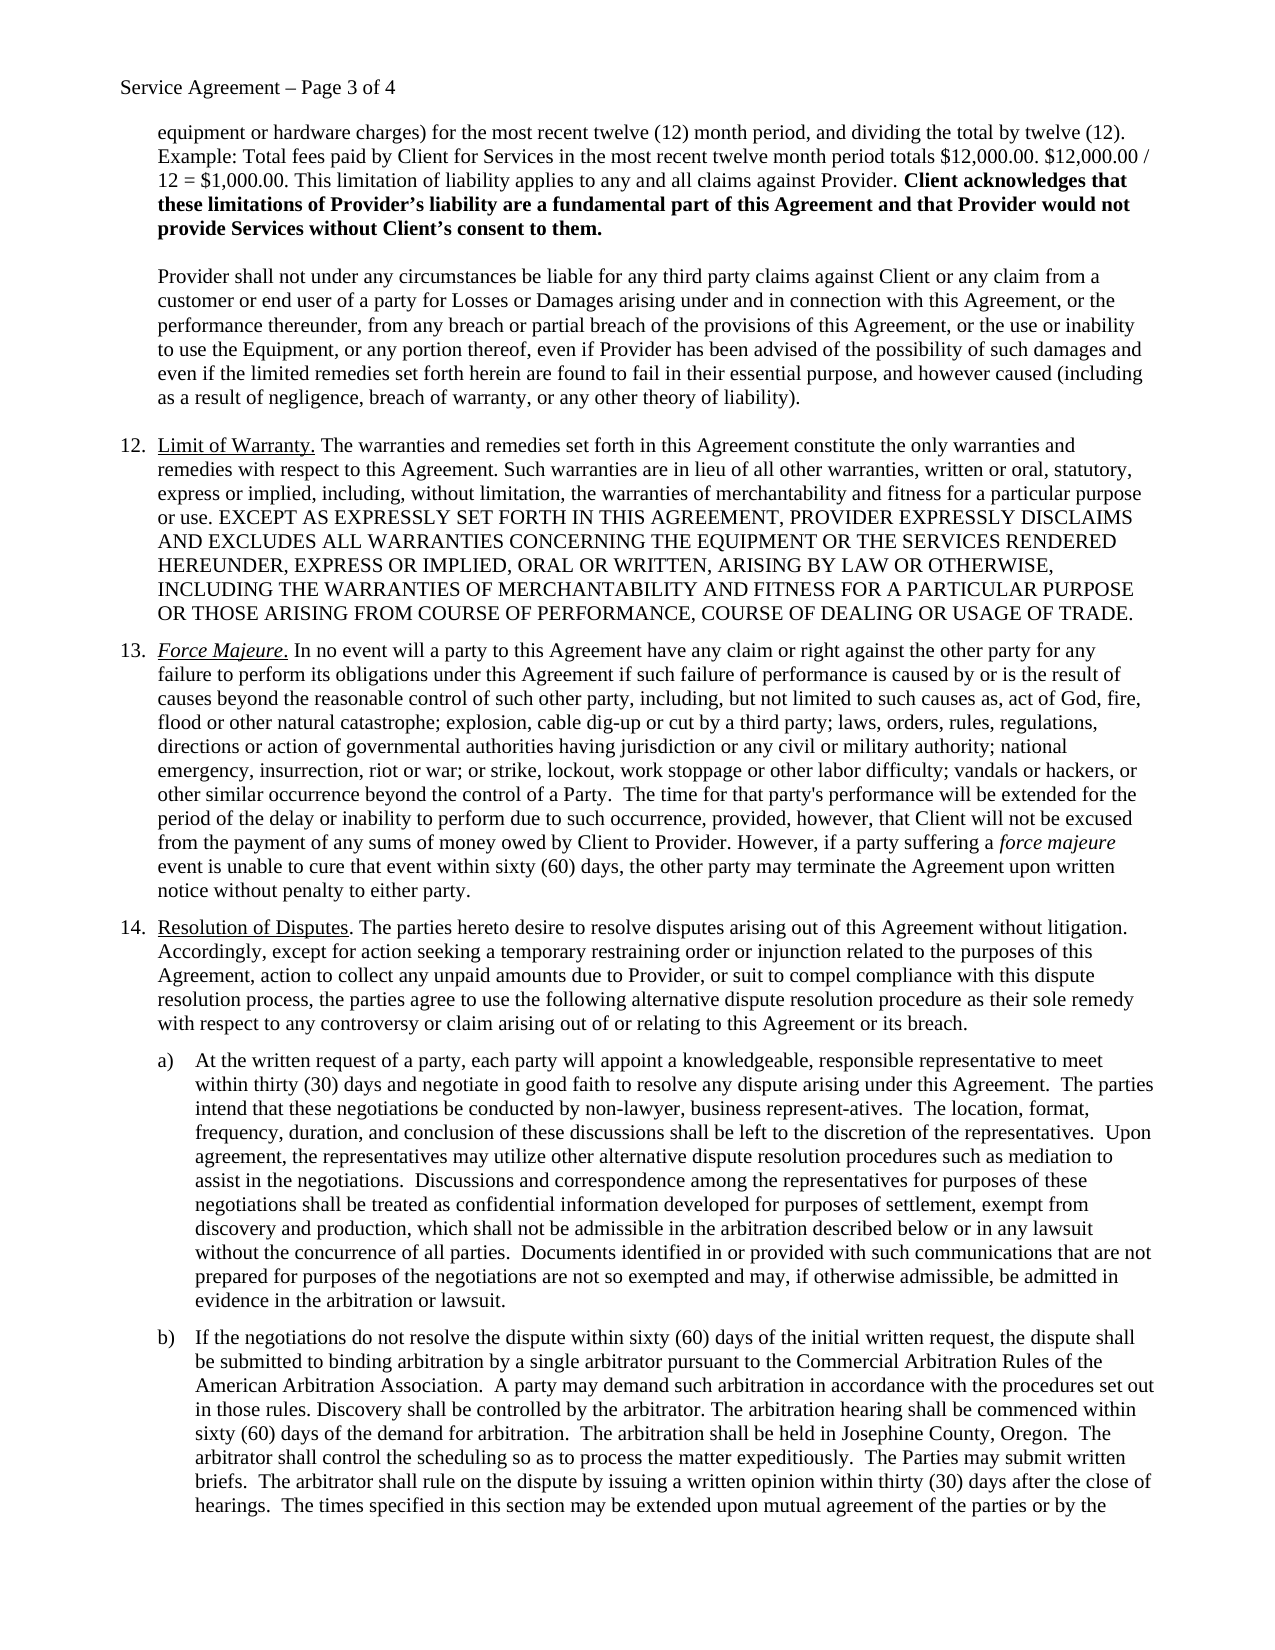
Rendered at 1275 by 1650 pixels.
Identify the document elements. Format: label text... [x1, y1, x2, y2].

list Force Majeure. In no event will a party to this Agreement have any claim or right against the other party for any failure to perform its obligations under this Agreement if such failure of performance is caused by or is the result of causes beyond the reasonable control of such other party, including, but not limited to such causes as, act of God, fire, flood or other natural catastrophe; explosion, cable dig-up or cut by a third party; laws, orders, rules, regulations, directions or action of governmental authorities having jurisdiction or any civil or military authority; national emergency, insurrection, riot or war; or strike, lockout, work stoppage or other labor difficulty; vandals or hackers, or other similar occurrence beyond the control of a Party. The time for that party's performance will be extended for the period of the delay or inability to perform due to such occurrence, provided, however, that Client will not be excused from the payment of any sums of money owed by Client to Provider. However, if a party suffering a force majeure event is unable to cure that event within sixty (60) days, the other party may terminate the Agreement upon written notice without penalty to either party. [120, 638, 1155, 902]
list Resolution of Disputes. The parties hereto desire to resolve disputes arising out of this Agreement without litigation. Accordingly, except for action seeking a temporary restraining order or injunction related to the purposes of this Agreement, action to collect any unpaid amounts due to Provider, or suit to compel compliance with this dispute resolution process, the parties agree to use the following alternative dispute resolution procedure as their sole remedy with respect to any controversy or claim arising out of or relating to this Agreement or its breach. [120, 915, 1155, 1035]
text a) At the written request of a party, each party will appoint a knowledgeable, responsible representative to meet within thirty (30) days and negotiate in good faith to resolve any dispute arising under this Agreement. The parties intend that these negotiations be conducted by non-lawyer, business represent-atives. The location, format, frequency, duration, and conclusion of these discussions shall be left to the discretion of the representatives. Upon agreement, the representatives may utilize other alternative dispute resolution procedures such as mediation to assist in the negotiations. Discussions and correspondence among the representatives for purposes of these negotiations shall be treated as confidential information developed for purposes of settlement, exempt from discovery and production, which shall not be admissible in the arbitration described below or in any lawsuit without the concurrence of all parties. Documents identified in or provided with such communications that are not prepared for purposes of the negotiations are not so exempted and may, if otherwise admissible, be admitted in evidence in the arbitration or lawsuit. [157, 1048, 1155, 1312]
text b) If the negotiations do not resolve the dispute within sixty (60) days of the initial written request, the dispute shall be submitted to binding arbitration by a single arbitrator pursuant to the Commercial Arbitration Rules of the American Arbitration Association. A party may demand such arbitration in accordance with the procedures set out in those rules. Discovery shall be controlled by the arbitrator. The arbitration hearing shall be commenced within sixty (60) days of the demand for arbitration. The arbitration shall be held in Josephine County, Oregon. The arbitrator shall control the scheduling so as to process the matter expeditiously. The Parties may submit written briefs. The arbitrator shall rule on the dispute by issuing a written opinion within thirty (30) days after the close of hearings. The times specified in this section may be extended upon mutual agreement of the parties or by the [120, 1325, 1155, 1517]
text equipment or hardware charges) for the most recent twelve (12) month period, and dividing the total by twelve (12). Example: Total fees paid by Client for Services in the most recent twelve month period totals $12,000.00. $12,000.00 / 12 = $1,000.00. This limitation of liability applies to any and all claims against Provider. Client acknowledges that these limitations of Provider’s liability are a fundamental part of this Agreement and that Provider would not provide Services without Client’s consent to them. [157, 120, 1155, 240]
text Provider shall not under any circumstances be liable for any third party claims against Client or any claim from a customer or end user of a party for Losses or Damages arising under and in connection with this Agreement, or the performance thereunder, from any breach or partial breach of the provisions of this Agreement, or the use or inability to use the Equipment, or any portion thereof, even if Provider has been advised of the possibility of such damages and even if the limited remedies set forth herein are found to fail in their essential purpose, and however caused (including as a result of negligence, breach of warranty, or any other theory of liability). [157, 264, 1155, 409]
list Limit of Warranty. The warranties and remedies set forth in this Agreement constitute the only warranties and remedies with respect to this Agreement. Such warranties are in lieu of all other warranties, written or oral, statutory, express or implied, including, without limitation, the warranties of merchantability and fitness for a particular purpose or use. EXCEPT AS EXPRESSLY SET FORTH IN THIS AGREEMENT, PROVIDER EXPRESSLY DISCLAIMS AND EXCLUDES ALL WARRANTIES CONCERNING THE EQUIPMENT OR THE SERVICES RENDERED HEREUNDER, EXPRESS OR IMPLIED, ORAL OR WRITTEN, ARISING BY LAW OR OTHERWISE, INCLUDING THE WARRANTIES OF MERCHANTABILITY AND FITNESS FOR A PARTICULAR PURPOSE OR THOSE ARISING FROM COURSE OF PERFORMANCE, COURSE OF DEALING OR USAGE OF TRADE. [120, 433, 1155, 625]
